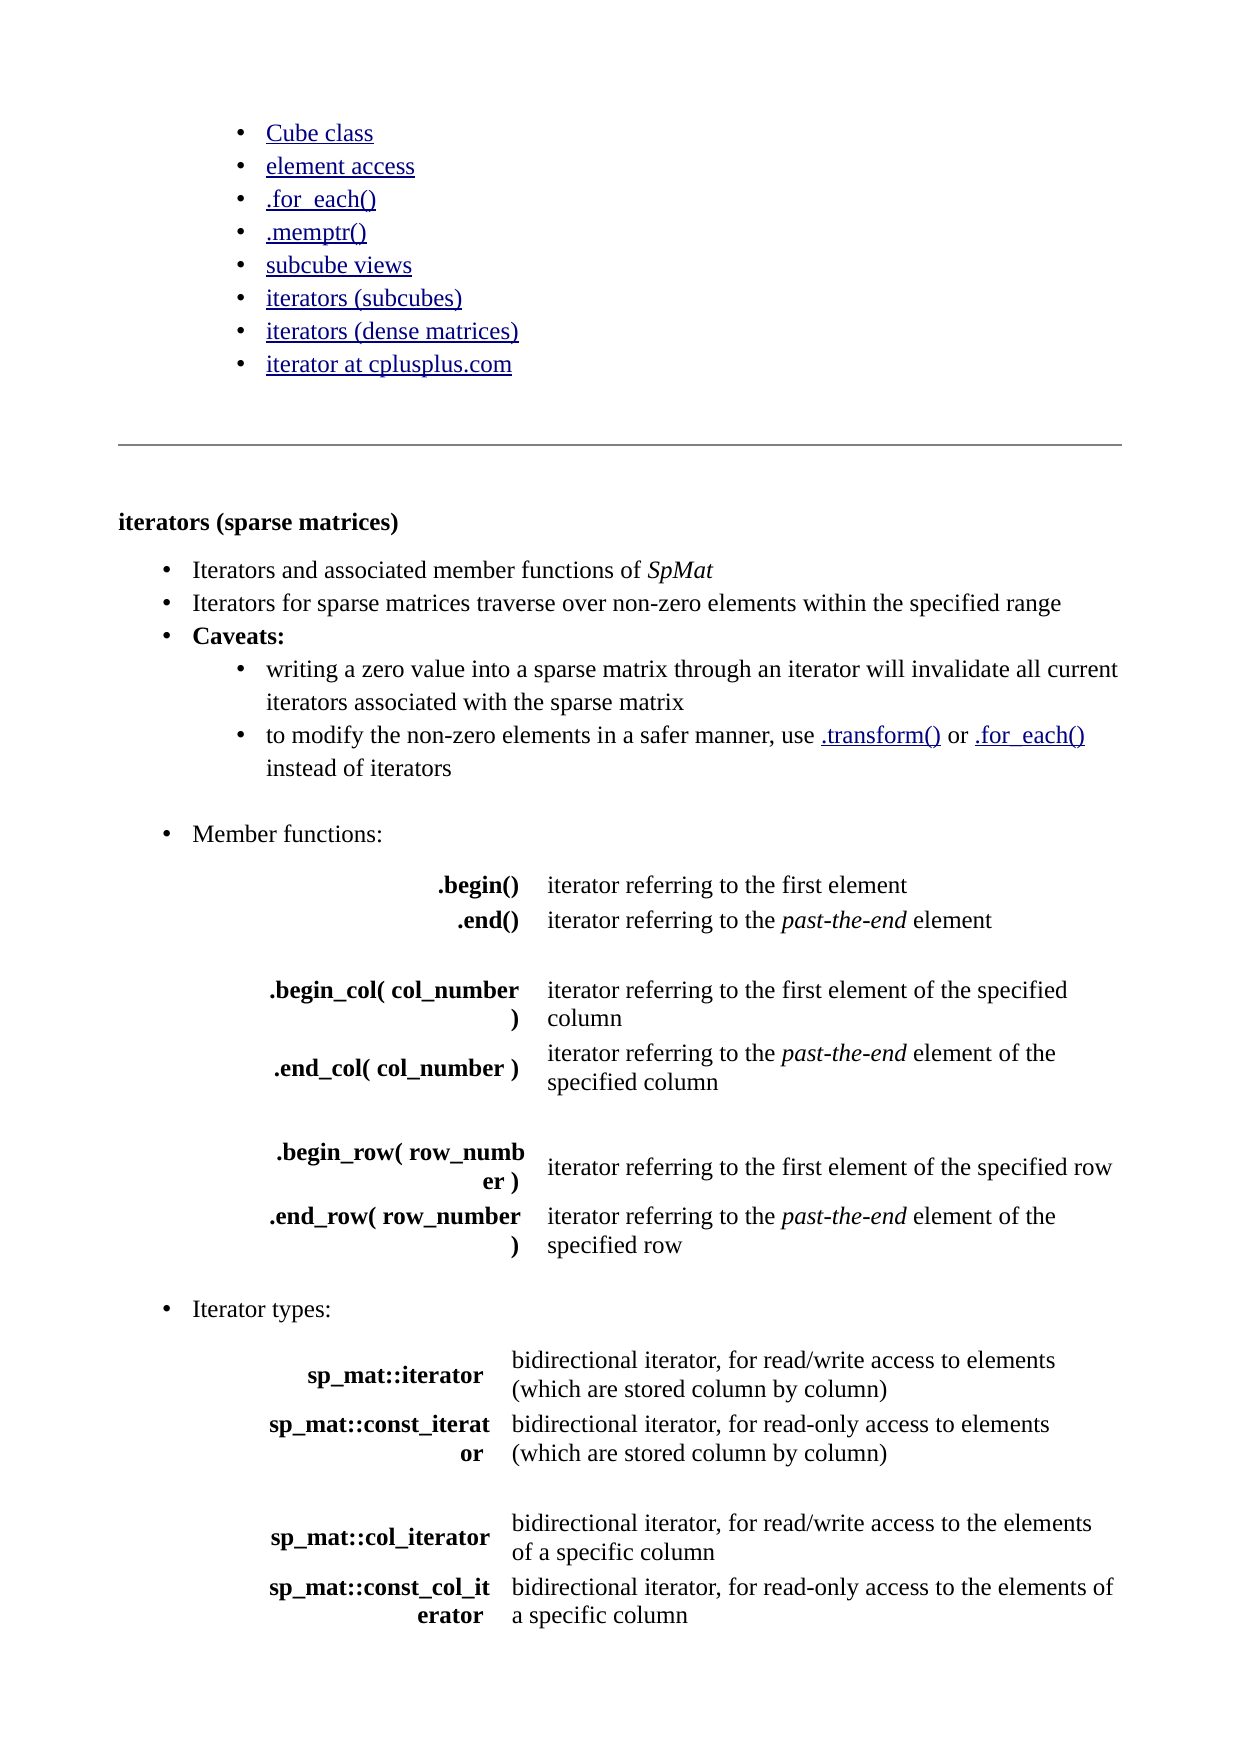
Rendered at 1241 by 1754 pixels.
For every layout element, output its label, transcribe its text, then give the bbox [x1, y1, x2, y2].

table_header bidirectional iterator, for read/write access to elements (which are stored column by column) [509, 1342, 1122, 1406]
table_header iterator referring to the first element [544, 867, 1122, 902]
table_header .begin() [266, 867, 528, 902]
list iterators (dense matrices) [236, 316, 1122, 345]
table_cell .end_row( row_number ) [266, 1198, 528, 1262]
text iterators (sparse matrices) [118, 507, 1122, 536]
table_cell [528, 902, 544, 937]
table_cell sp_mat::const_col_iterator [266, 1569, 493, 1632]
table_cell bidirectional iterator, for read-only access to elements (which are stored column by column) [509, 1406, 1122, 1470]
table_cell iterator referring to the past-the-end element of the specified row [544, 1198, 1122, 1262]
list iterators (subcubes) [236, 283, 1122, 312]
table_cell [493, 1470, 508, 1505]
table_cell iterator referring to the past-the-end element of the specified column [544, 1035, 1122, 1099]
table_cell [493, 1406, 508, 1470]
table_cell .end() [266, 902, 528, 937]
table_cell [528, 1099, 1122, 1134]
table_cell iterator referring to the first element of the specified row [544, 1134, 1122, 1198]
list Member functions: [162, 819, 1122, 848]
table_header sp_mat::iterator [266, 1342, 493, 1406]
table_cell [493, 1569, 508, 1632]
table_cell [493, 1505, 508, 1568]
table_cell [266, 1099, 528, 1134]
list Caveats: [162, 621, 1122, 649]
table_cell .begin_row( row_number ) [266, 1134, 528, 1198]
table_cell [528, 1035, 544, 1099]
table_cell [528, 1134, 544, 1198]
table_cell sp_mat::const_iterator [266, 1406, 493, 1470]
table_cell iterator referring to the first element of the specified column [544, 972, 1122, 1035]
table_cell iterator referring to the past-the-end element [544, 902, 1122, 937]
table_header [528, 867, 544, 902]
list iterator at cplusplus.com [236, 349, 1122, 378]
list Cube class [236, 118, 1122, 147]
list writing a zero value into a sparse matrix through an iterator will invalidate all current iterators associated with the sparse matrix [236, 654, 1122, 716]
table_cell [528, 937, 1122, 972]
list Iterators for sparse matrices traverse over non-zero elements within the specified range [162, 588, 1122, 617]
list Iterator types: [162, 1294, 1122, 1323]
list .for_each() [236, 184, 1122, 213]
table_cell [528, 972, 544, 1035]
table_cell [266, 1470, 493, 1505]
list Iterators and associated member functions of SpMat [162, 555, 1122, 583]
table_cell [528, 1198, 544, 1262]
table_cell .begin_col( col_number ) [266, 972, 528, 1035]
table_cell [266, 937, 528, 972]
table_cell sp_mat::col_iterator [266, 1505, 493, 1568]
list subcube views [236, 250, 1122, 279]
table_cell [509, 1470, 1122, 1505]
list to modify the non-zero elements in a safer manner, use .transform() or .for_each() instead of iterators [236, 720, 1122, 782]
table_cell bidirectional iterator, for read/write access to the elements of a specific column [509, 1505, 1122, 1568]
table_cell .end_col( col_number ) [266, 1035, 528, 1099]
list .memptr() [236, 217, 1122, 246]
table_header [493, 1342, 508, 1406]
list element access [236, 151, 1122, 180]
table_cell bidirectional iterator, for read-only access to the elements of a specific column [509, 1569, 1122, 1632]
